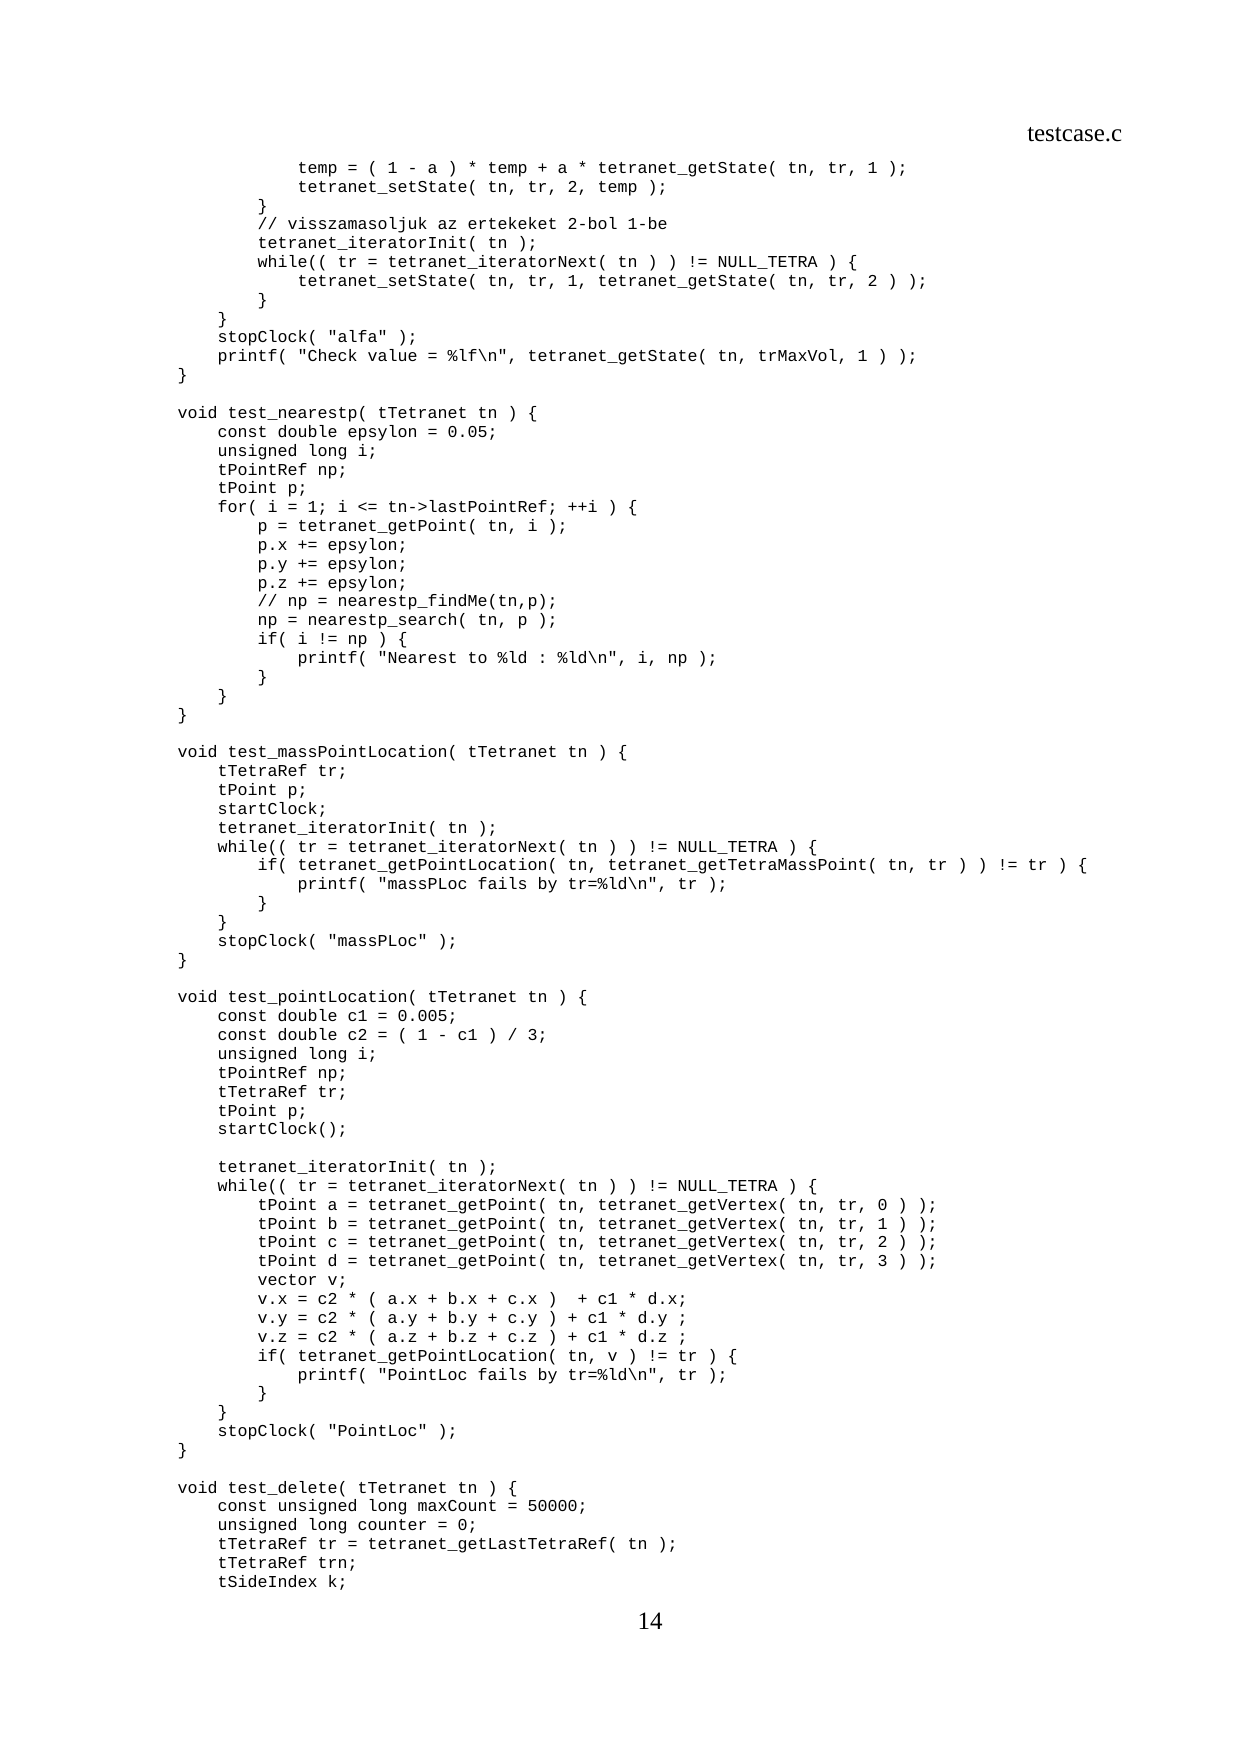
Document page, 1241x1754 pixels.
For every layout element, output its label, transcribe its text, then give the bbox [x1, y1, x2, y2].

text temp = ( 1 - a ) * temp + a * tetranet_getState( tn, tr, 1 ); tetranet_setState( tn, tr, 2, temp ); } // visszamasoljuk az ertekeket 2-bol 1-be tetranet_iteratorInit( tn ); while(( tr = tetranet_iteratorNext( tn ) ) != NULL_TETRA ) { tetranet_setState( tn, tr, 1, tetranet_getState( tn, tr, 2 ) ); } } stopClock( "alfa" ); printf( "Check value = %lf\n", tetranet_getState( tn, trMaxVol, 1 ) ); } void test_nearestp( tTetranet tn ) { const double epsylon = 0.05; unsigned long i; tPointRef np; tPoint p; for( i = 1; i <= tn->lastPointRef; ++i ) { p = tetranet_getPoint( tn, i ); p.x += epsylon; p.y += epsylon; p.z += epsylon; // np = nearestp_findMe(tn,p); np = nearestp_search( tn, p ); if( i != np ) { printf( "Nearest to %ld : %ld\n", i, np ); } } } void test_massPointLocation( tTetranet tn ) { tTetraRef tr; tPoint p; startClock; tetranet_iteratorInit( tn ); while(( tr = tetranet_iteratorNext( tn ) ) != NULL_TETRA ) { if( tetranet_getPointLocation( tn, tetranet_getTetraMassPoint( tn, tr ) ) != tr ) { printf( "massPLoc fails by tr=%ld\n", tr ); } } stopClock( "massPLoc" ); } void test_pointLocation( tTetranet tn ) { const double c1 = 0.005; const double c2 = ( 1 - c1 ) / 3; unsigned long i; tPointRef np; tTetraRef tr; tPoint p; startClock(); tetranet_iteratorInit( tn ); while(( tr = tetranet_iteratorNext( tn ) ) != NULL_TETRA ) { tPoint a = tetranet_getPoint( tn, tetranet_getVertex( tn, tr, 0 ) ); tPoint b = tetranet_getPoint( tn, tetranet_getVertex( tn, tr, 1 ) ); tPoint c = tetranet_getPoint( tn, tetranet_getVertex( tn, tr, 2 ) ); tPoint d = tetranet_getPoint( tn, tetranet_getVertex( tn, tr, 3 ) ); vector v; v.x = c2 * ( a.x + b.x + c.x ) + c1 * d.x; v.y = c2 * ( a.y + b.y + c.y ) + c1 * d.y ; v.z = c2 * ( a.z + b.z + c.z ) + c1 * d.z ; if( tetranet_getPointLocation( tn, v ) != tr ) { printf( "PointLoc fails by tr=%ld\n", tr ); } } stopClock( "PointLoc" ); } void test_delete( tTetranet tn ) { const unsigned long maxCount = 50000; unsigned long counter = 0; tTetraRef tr = tetranet_getLastTetraRef( tn ); tTetraRef trn; tSideIndex k; [177, 159, 1122, 1592]
